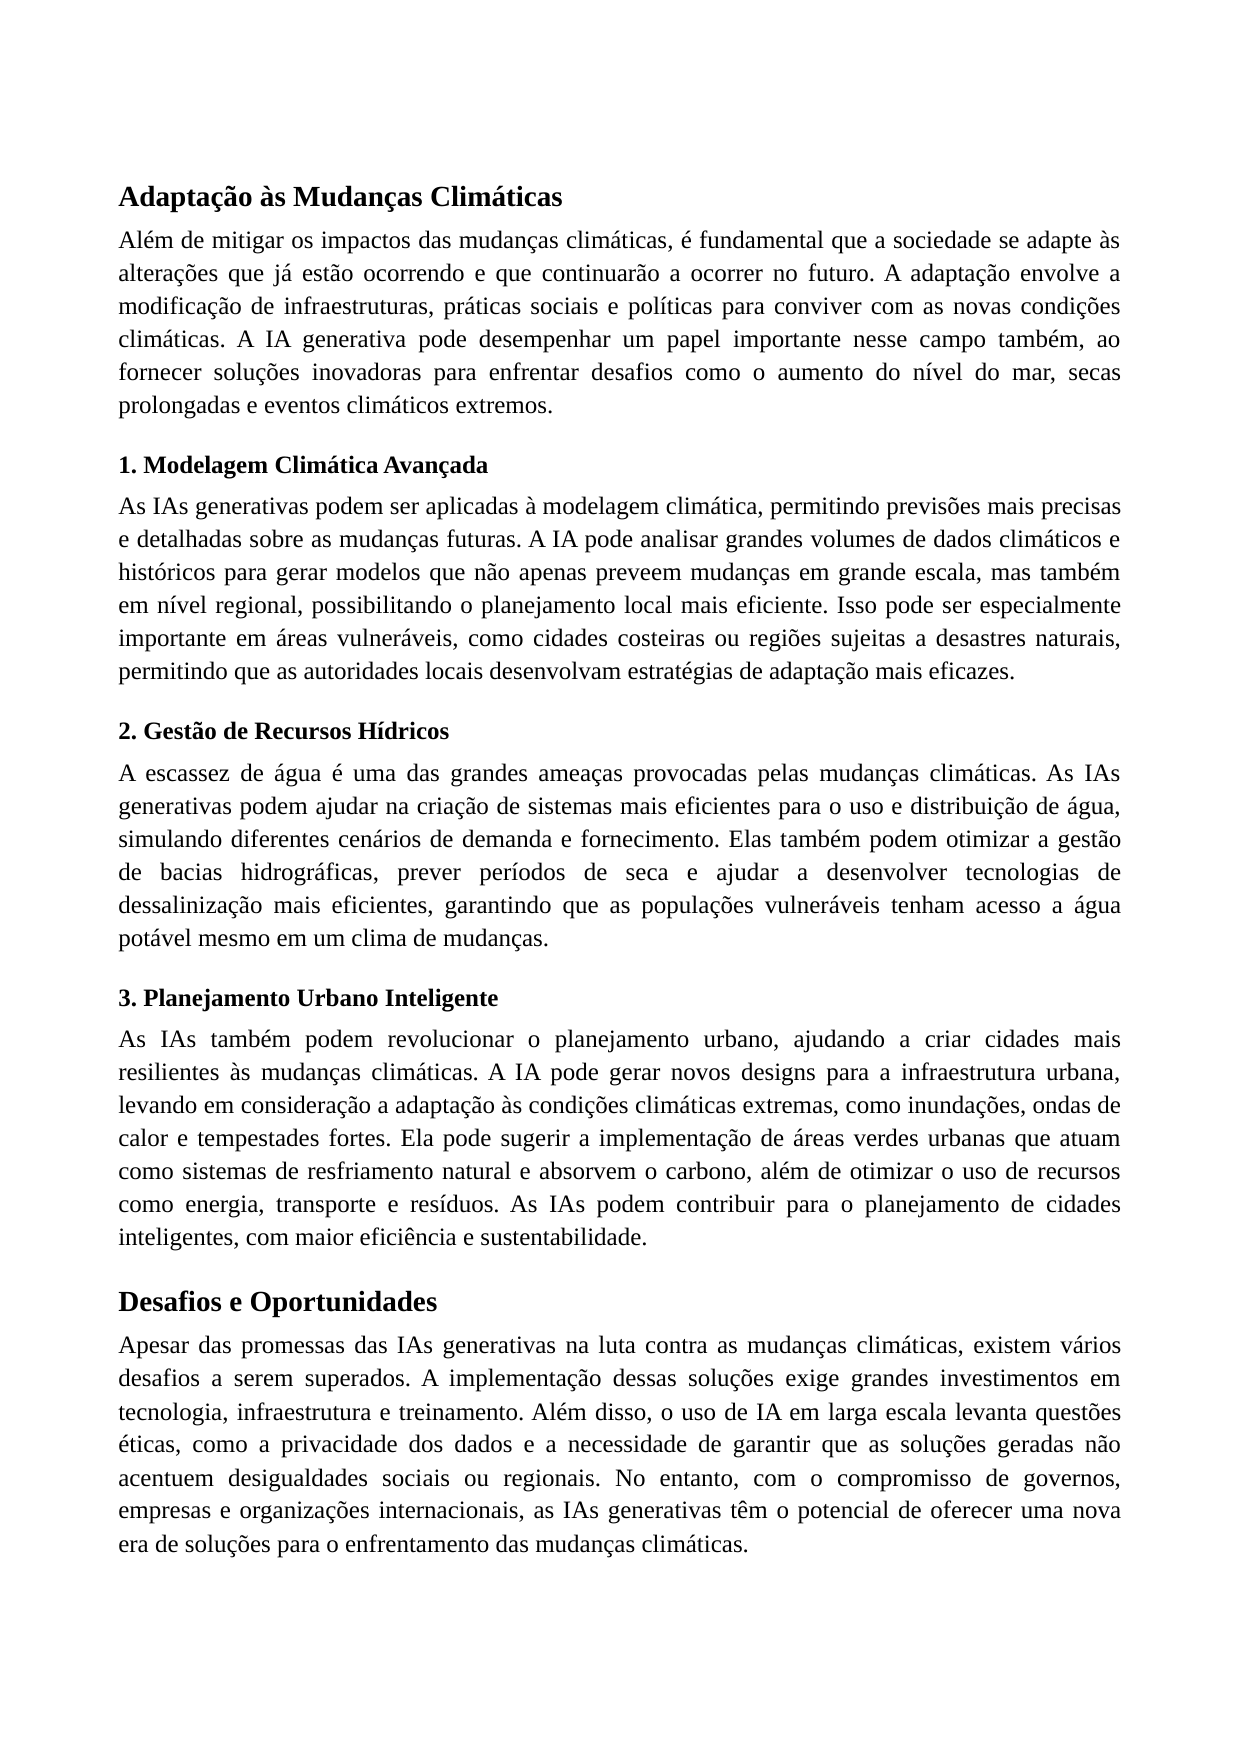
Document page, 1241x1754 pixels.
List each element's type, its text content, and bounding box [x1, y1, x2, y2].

subtitle 3. Planejamento Urbano Inteligente [118, 983, 1122, 1012]
text Além de mitigar os impactos das mudanças climáticas, é fundamental que a sociedade se adapte às alterações que já estão ocorrendo e que continuarão a ocorrer no futuro. A adaptação envolve a modificação de infraestruturas, práticas sociais e políticas para conviver com as novas condições climáticas. A IA generativa pode desempenhar um papel importante nesse campo também, ao fornecer soluções inovadoras para enfrentar desafios como o aumento do nível do mar, secas prolongadas e eventos climáticos extremos. [118, 225, 1122, 419]
subtitle 1. Modelagem Climática Avançada [118, 450, 1122, 479]
subtitle 2. Gestão de Recursos Hídricos [118, 716, 1122, 745]
text As IAs generativas podem ser aplicadas à modelagem climática, permitindo previsões mais precisas e detalhadas sobre as mudanças futuras. A IA pode analisar grandes volumes de dados climáticos e históricos para gerar modelos que não apenas preveem mudanças em grande escala, mas também em nível regional, possibilitando o planejamento local mais eficiente. Isso pode ser especialmente importante em áreas vulneráveis, como cidades costeiras ou regiões sujeitas a desastres naturais, permitindo que as autoridades locais desenvolvam estratégias de adaptação mais eficazes. [118, 491, 1122, 685]
subtitle Adaptação às Mudanças Climáticas [118, 179, 1122, 212]
text As IAs também podem revolucionar o planejamento urbano, ajudando a criar cidades mais resilientes às mudanças climáticas. A IA pode gerar novos designs para a infraestrutura urbana, levando em consideração a adaptação às condições climáticas extremas, como inundações, ondas de calor e tempestades fortes. Ela pode sugerir a implementação de áreas verdes urbanas que atuam como sistemas de resfriamento natural e absorvem o carbono, além de otimizar o uso de recursos como energia, transporte e resíduos. As IAs podem contribuir para o planejamento de cidades inteligentes, com maior eficiência e sustentabilidade. [118, 1024, 1122, 1251]
text A escassez de água é uma das grandes ameaças provocadas pelas mudanças climáticas. As IAs generativas podem ajudar na criação de sistemas mais eficientes para o uso e distribuição de água, simulando diferentes cenários de demanda e fornecimento. Elas também podem otimizar a gestão de bacias hidrográficas, prever períodos de seca e ajudar a desenvolver tecnologias de dessalinização mais eficientes, garantindo que as populações vulneráveis tenham acesso a água potável mesmo em um clima de mudanças. [118, 758, 1122, 952]
text Apesar das promessas das IAs generativas na luta contra as mudanças climáticas, existem vários desafios a serem superados. A implementação dessas soluções exige grandes investimentos em tecnologia, infraestrutura e treinamento. Além disso, o uso de IA em larga escala levanta questões éticas, como a privacidade dos dados e a necessidade de garantir que as soluções geradas não acentuem desigualdades sociais ou regionais. No entanto, com o compromisso de governos, empresas e organizações internacionais, as IAs generativas têm o potencial de oferecer uma nova era de soluções para o enfrentamento das mudanças climáticas. [118, 1331, 1122, 1557]
subtitle Desafios e Oportunidades [118, 1284, 1122, 1318]
